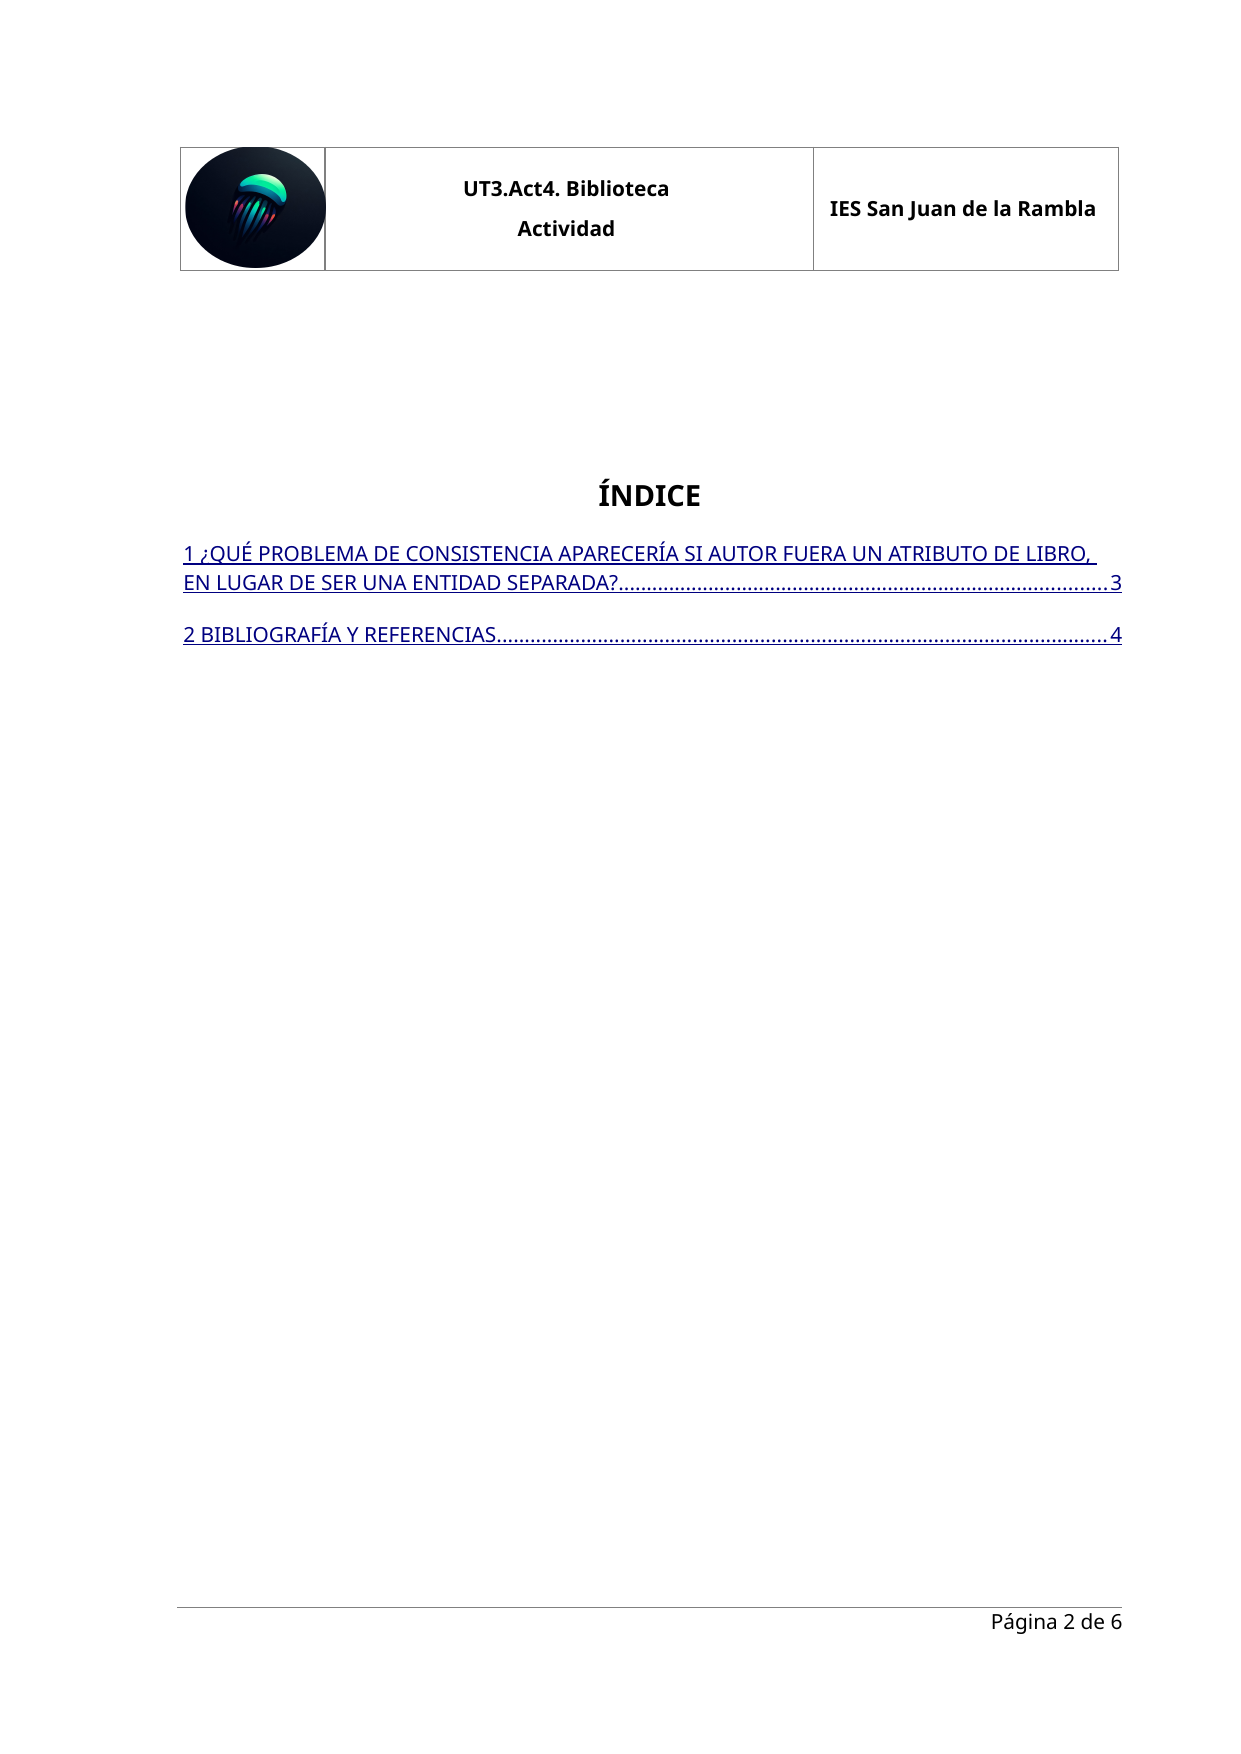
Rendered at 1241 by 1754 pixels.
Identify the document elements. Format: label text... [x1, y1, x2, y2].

subtitle ÍNDICE [177, 475, 1122, 515]
text 2 BIBLIOGRAFÍA Y REFERENCIAS 4 [183, 620, 1122, 644]
picture [185, 147, 326, 268]
text 1 ¿QUÉ PROBLEMA DE CONSISTENCIA APARECERÍA SI AUTOR FUERA UN ATRIBUTO DE LIBRO, EN LUGAR DE SER UNA ENTIDAD SEPARADA? 3 [183, 539, 1122, 592]
